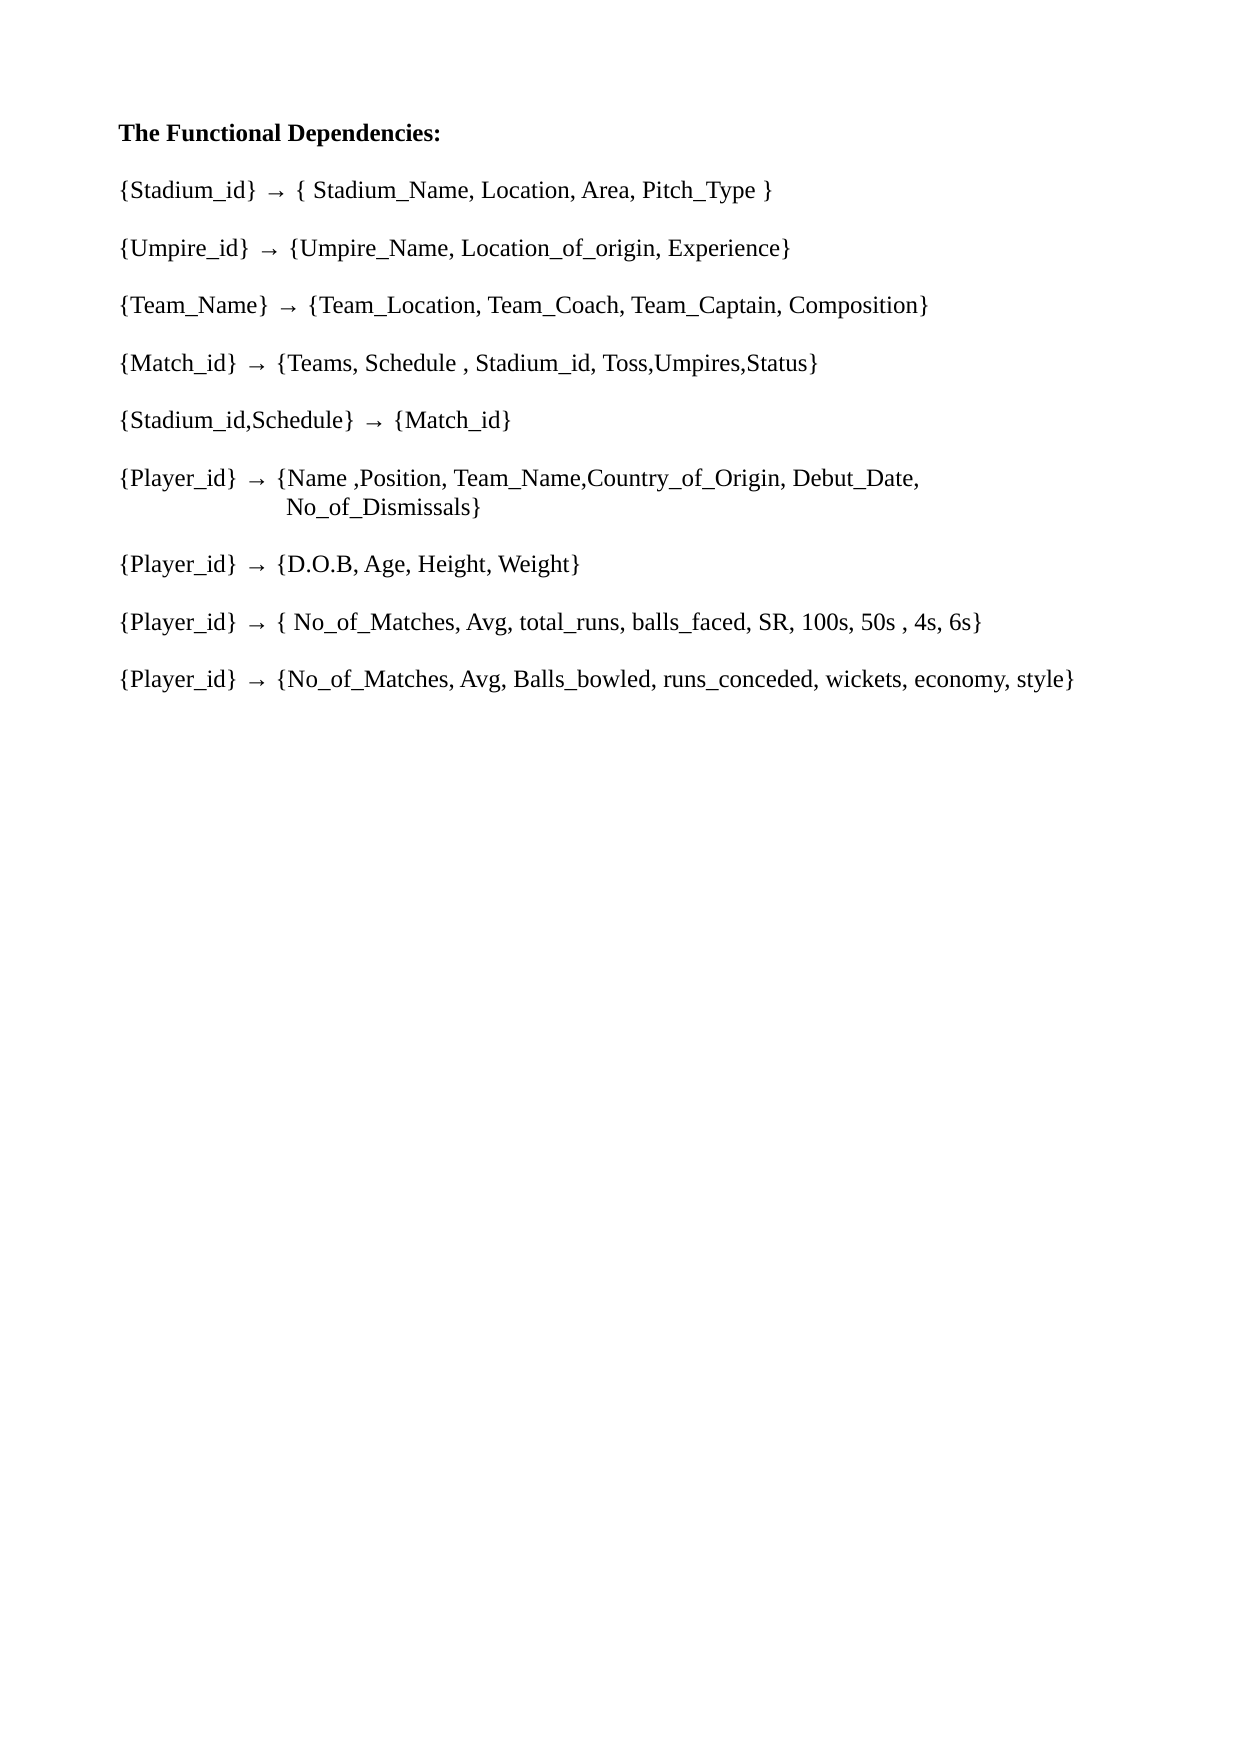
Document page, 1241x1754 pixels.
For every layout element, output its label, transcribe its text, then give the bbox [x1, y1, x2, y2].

text {Match_id} → {Teams, Schedule , Stadium_id, Toss,Umpires,Status} [118, 348, 1122, 377]
text {Team_Name} → {Team_Location, Team_Coach, Team_Captain, Composition} [118, 291, 1122, 319]
text {Stadium_id} → { Stadium_Name, Location, Area, Pitch_Type } [118, 176, 1122, 204]
text {Player_id} → { No_of_Matches, Avg, total_runs, balls_faced, SR, 100s, 50s , 4s, 6s} [118, 607, 1122, 636]
text {Player_id} → {Name ,Position, Team_Name,Country_of_Origin, Debut_Date, No_of_Dismissals} [118, 463, 1122, 521]
text {Umpire_id} → {Umpire_Name, Location_of_origin, Experience} [118, 233, 1122, 262]
text {Stadium_id,Schedule} → {Match_id} [118, 406, 1122, 434]
text {Player_id} → {D.O.B, Age, Height, Weight} [118, 549, 1122, 578]
text {Player_id} → {No_of_Matches, Avg, Balls_bowled, runs_conceded, wickets, economy, style} [118, 664, 1122, 693]
text The Functional Dependencies: [118, 118, 1122, 147]
